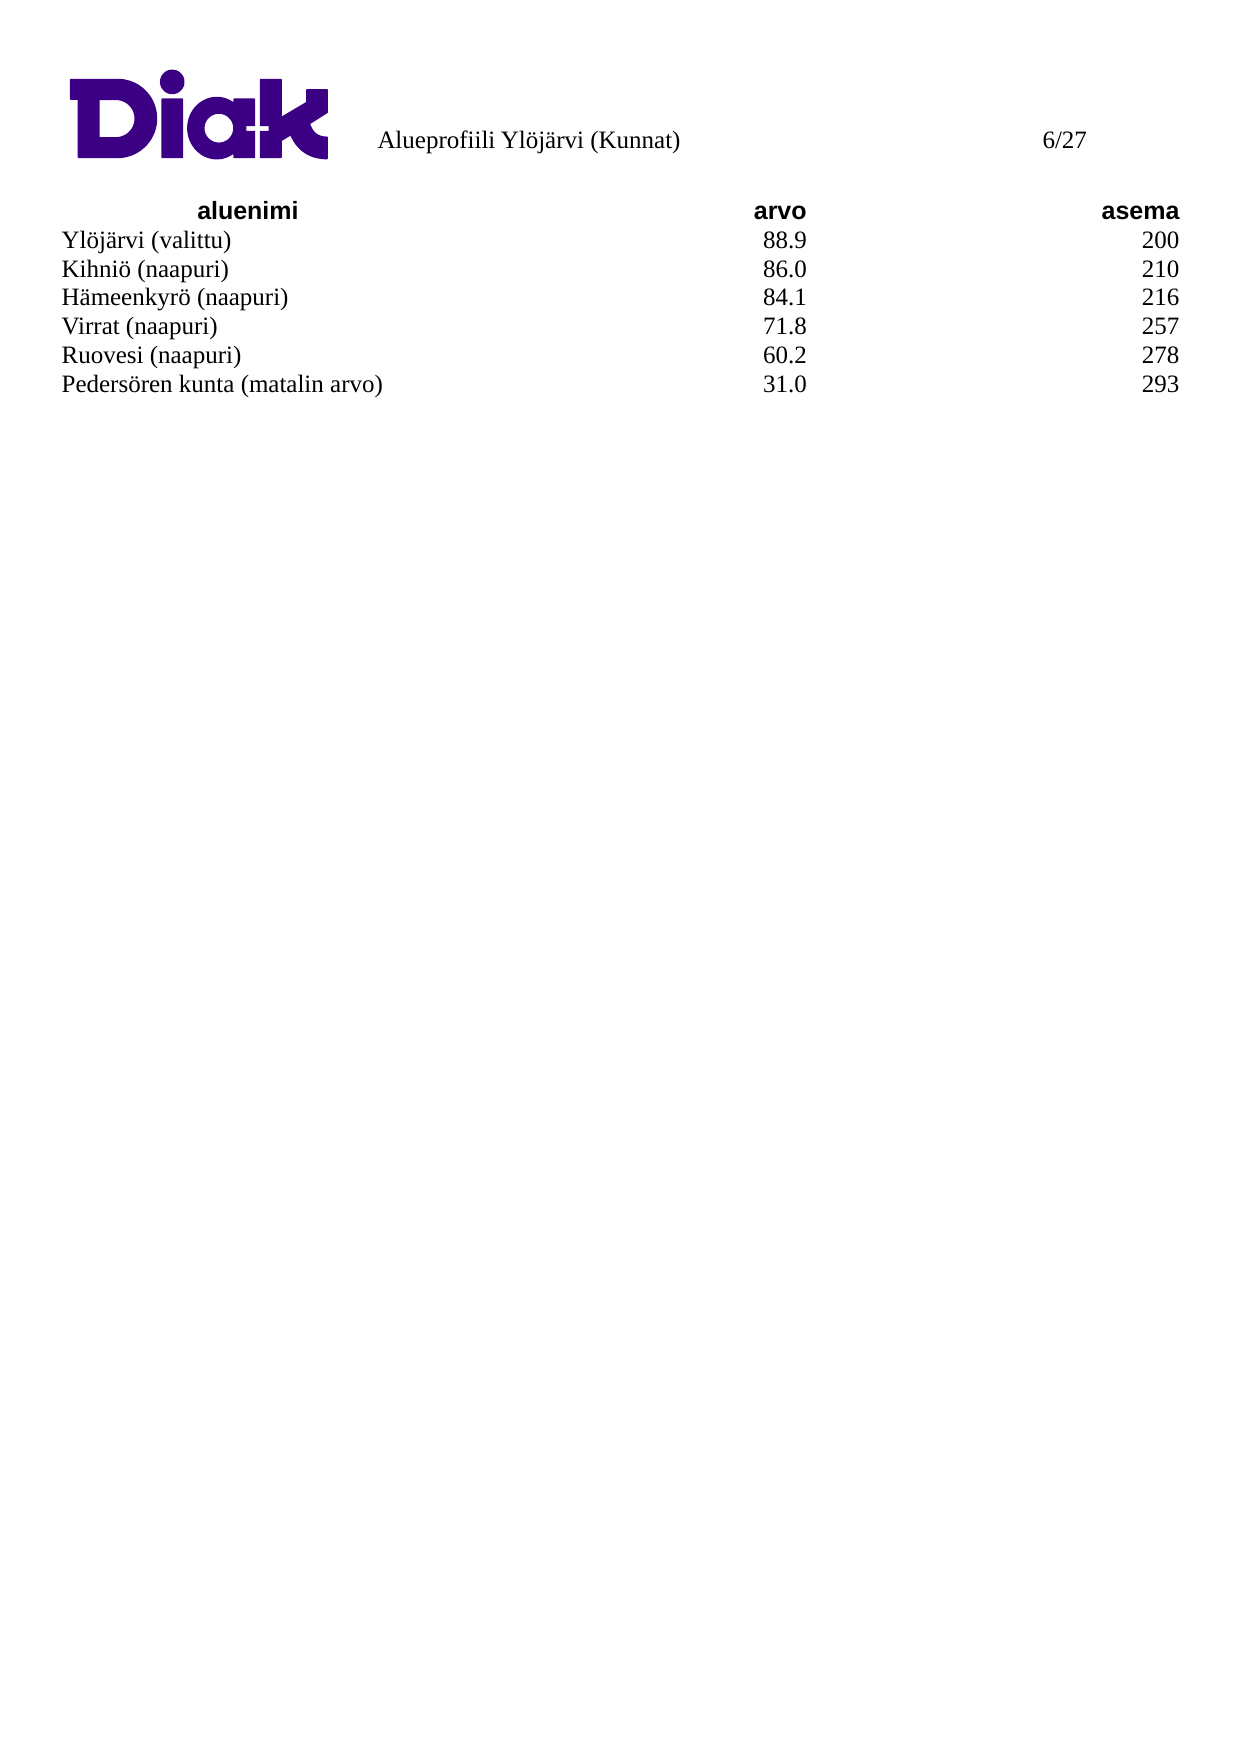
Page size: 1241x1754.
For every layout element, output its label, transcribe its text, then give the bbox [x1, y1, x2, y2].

table_cell 31.0 [434, 369, 806, 397]
table_header asema [806, 196, 1179, 225]
table_cell Kihniö (naapuri) [61, 254, 434, 282]
table_cell Pedersören kunta (matalin arvo) [61, 369, 434, 397]
table_cell Ylöjärvi (valittu) [61, 225, 434, 254]
table_header arvo [434, 196, 806, 225]
table_cell 88.9 [434, 225, 806, 254]
table_cell 84.1 [434, 283, 806, 311]
table_cell 71.8 [434, 311, 806, 340]
table_header aluenimi [61, 196, 434, 225]
table_cell Ruovesi (naapuri) [61, 340, 434, 369]
table_cell 278 [806, 340, 1179, 369]
table_cell 257 [806, 311, 1179, 340]
table_cell 216 [806, 283, 1179, 311]
table_cell 86.0 [434, 254, 806, 282]
table_cell 200 [806, 225, 1179, 254]
table_cell 210 [806, 254, 1179, 282]
table_cell 60.2 [434, 340, 806, 369]
table_cell Hämeenkyrö (naapuri) [61, 283, 434, 311]
table_cell Virrat (naapuri) [61, 311, 434, 340]
table_cell 293 [806, 369, 1179, 397]
